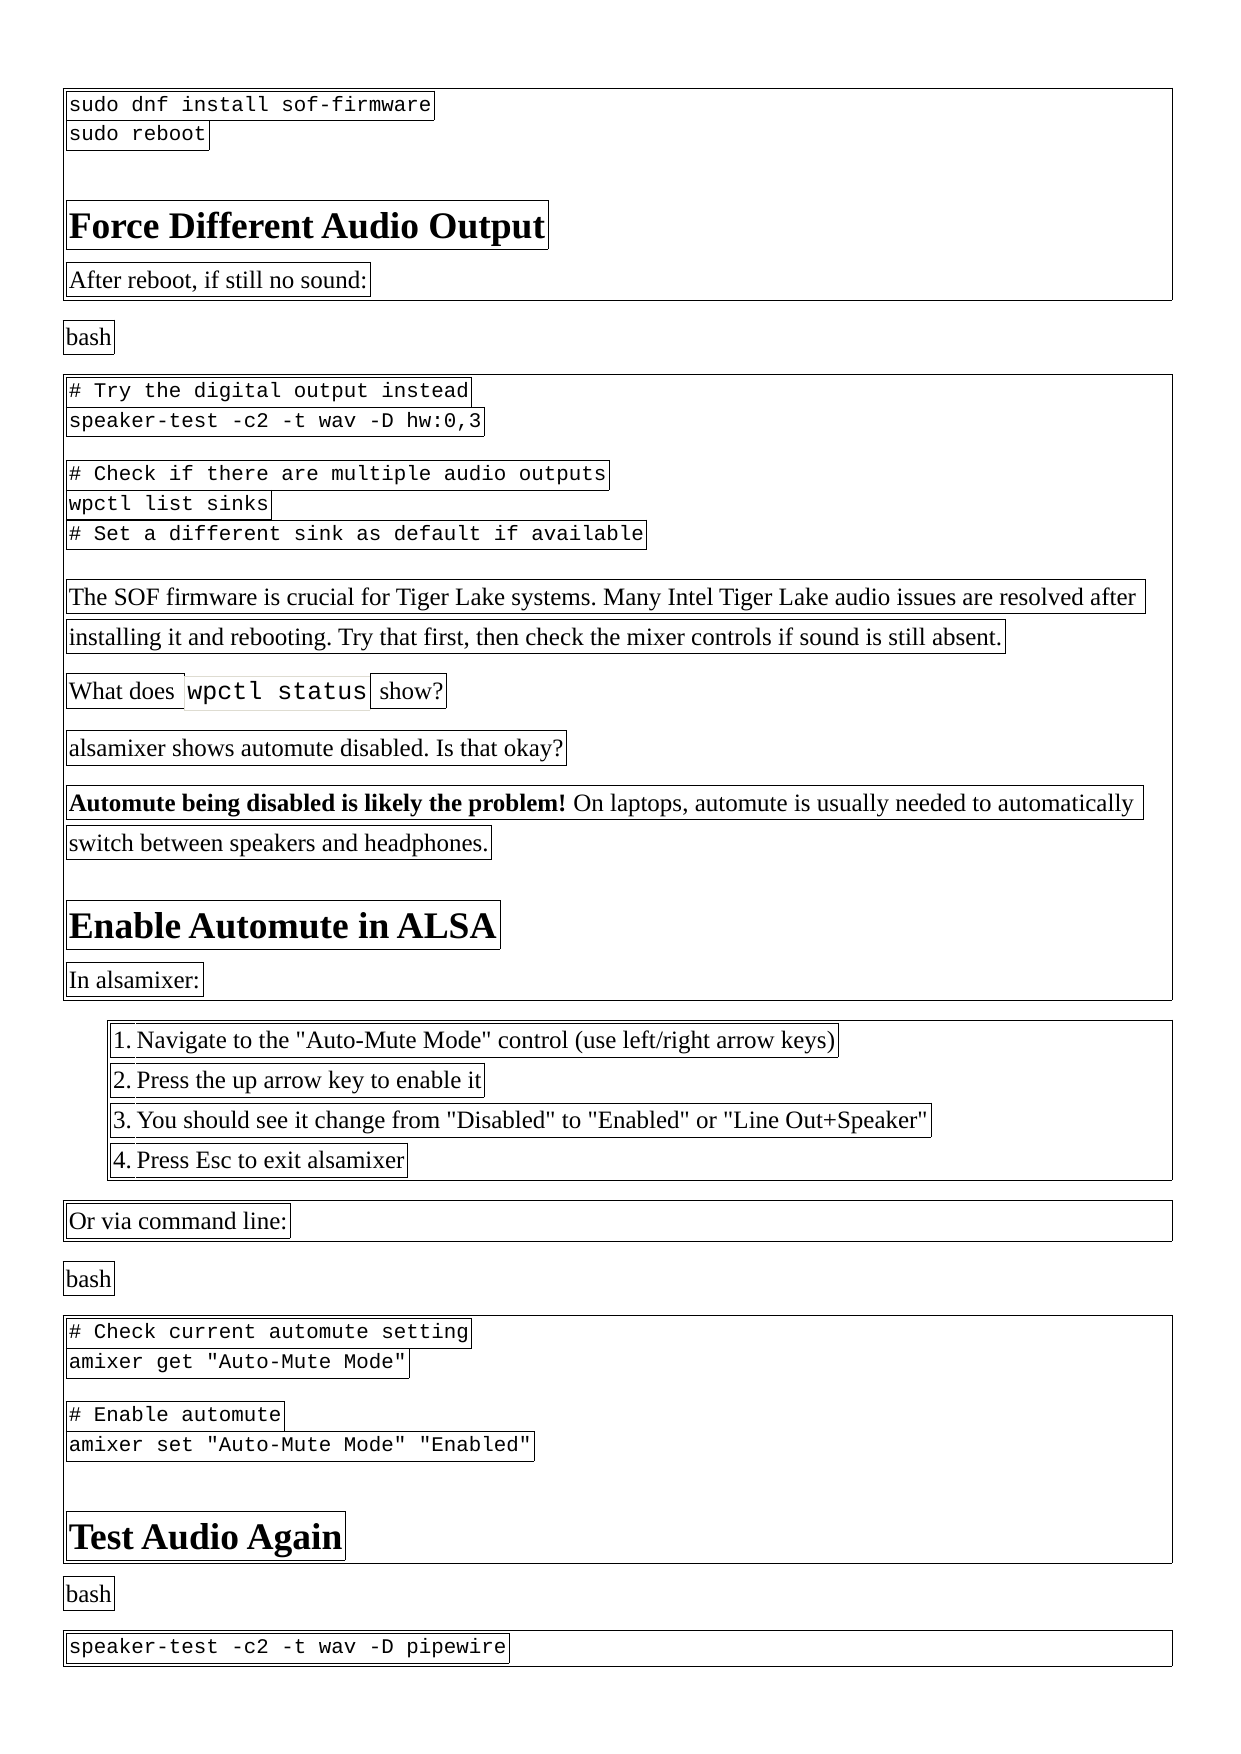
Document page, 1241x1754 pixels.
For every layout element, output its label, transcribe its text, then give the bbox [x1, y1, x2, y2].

text # Enable automute [64, 1398, 1172, 1428]
text bash [64, 1577, 114, 1610]
text Or via command line: [64, 1201, 1172, 1241]
text [115, 319, 1172, 354]
list You should see it change from "Disabled" to "Enabled" or "Line Out+Speaker" [108, 1099, 1172, 1137]
subtitle Enable Automute in ALSA [64, 897, 1172, 949]
list Press Esc to exit alsamixer [108, 1139, 1172, 1180]
text wpctl list sinks [67, 491, 271, 516]
text speaker-test -c2 -t wav -D pipewire [64, 1631, 1172, 1666]
list Navigate to the "Auto-Mute Mode" control (use left/right arrow keys) [108, 1021, 1172, 1057]
text [272, 487, 1172, 516]
text speaker-test -c2 -t wav -D hw:0,3 [67, 408, 484, 436]
text # Set a different sink as default if available [67, 521, 646, 549]
text What does wpctl status show? [64, 670, 1172, 710]
text In alsamixer: [64, 959, 1172, 1000]
text amixer get "Auto-Mute Mode" [67, 1349, 409, 1378]
text sudo dnf install sof-firmware [64, 89, 1172, 117]
text amixer set "Auto-Mute Mode" "Enabled" [67, 1432, 534, 1461]
text # Check current automute setting [64, 1316, 1172, 1345]
list Press the up arrow key to enable it [108, 1059, 1172, 1097]
subtitle Test Audio Again [64, 1508, 1172, 1563]
text Automute being disabled is likely the problem! On laptops, automute is usually needed to automatically switch between speakers and headphones. [64, 782, 1172, 859]
text # Check if there are multiple audio outputs [64, 457, 1172, 487]
subtitle Force Different Audio Output [64, 197, 1172, 249]
text [115, 1576, 1172, 1611]
text bash [64, 321, 114, 354]
text [410, 1345, 1172, 1378]
text [210, 117, 1172, 150]
text amixer set "Auto-Mute Mode" "Enabled" [285, 1428, 1172, 1461]
text # Set a different sink as default if available [272, 516, 1172, 549]
text The SOF firmware is crucial for Tiger Lake systems. Many Intel Tiger Lake audio issues are resolved after installing it and rebooting. Try that first, then check the mixer controls if sound is still absent. [64, 576, 1172, 653]
text After reboot, if still no sound: [64, 259, 1172, 300]
text alsamixer shows automute disabled. Is that okay? [64, 727, 1172, 765]
text sudo reboot [67, 121, 209, 150]
text speaker-test -c2 -t wav -D hw:0,3 [472, 404, 1172, 436]
text [115, 1261, 1172, 1296]
text bash [64, 1262, 114, 1295]
text # Try the digital output instead [64, 375, 1172, 404]
